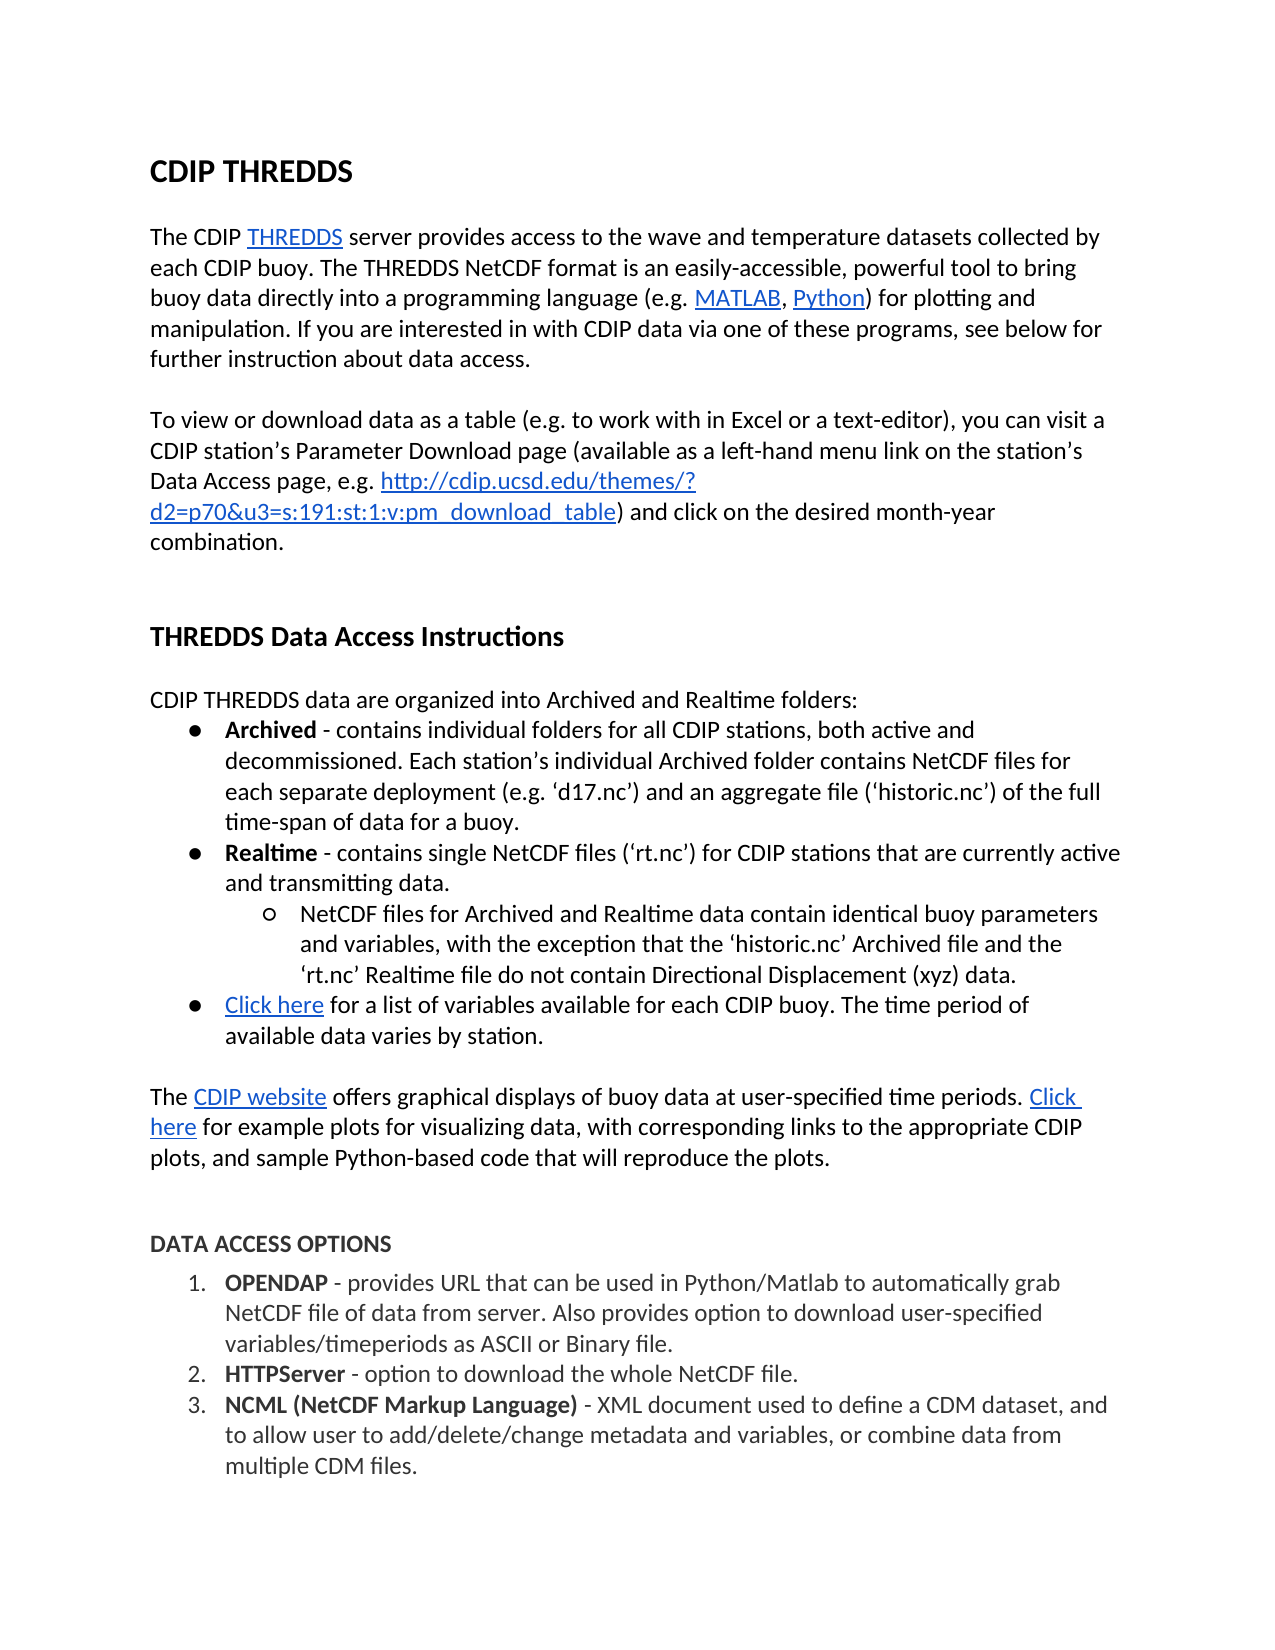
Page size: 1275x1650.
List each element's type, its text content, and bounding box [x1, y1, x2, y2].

text THREDDS Data Access Instructions [150, 618, 1125, 654]
text CDIP THREDDS data are organized into Archived and Realtime folders: [150, 684, 1125, 715]
list Click here for a list of variables available for each CDIP buoy. The time period of available data varies by station. [187, 989, 1125, 1050]
list NetCDF files for Archived and Realtime data contain identical buoy parameters and variables, with the exception that the ‘historic.nc’ Archived file and the ‘rt.nc’ Realtime file do not contain Directional Displacement (xyz) data. [262, 898, 1125, 989]
text To view or download data as a table (e.g. to work with in Excel or a text-editor), you can visit a CDIP station’s Parameter Download page (available as a left-hand menu link on the station’s Data Access page, e.g. http://cdip.ucsd.edu/themes/?d2=p70&u3=s:191:st:1:v:pm_download_table) and click on the desired month-year combination. [150, 404, 1125, 557]
subtitle DATA ACCESS OPTIONS [150, 1228, 1125, 1258]
text The CDIP website offers graphical displays of buoy data at user-specified time periods. Click here for example plots for visualizing data, with corresponding links to the appropriate CDIP plots, and sample Python-based code that will reproduce the plots. [150, 1081, 1125, 1172]
list Realtime - contains single NetCDF files (‘rt.nc’) for CDIP stations that are currently active and transmitting data. [187, 837, 1125, 898]
list OPENDAP - provides URL that can be used in Python/Matlab to automatically grab NetCDF file of data from server. Also provides option to download user-specified variables/timeperiods as ASCII or Binary file. [187, 1267, 1125, 1358]
list Archived - contains individual folders for all CDIP stations, both active and decommissioned. Each station’s individual Archived folder contains NetCDF files for each separate deployment (e.g. ‘d17.nc’) and an aggregate file (‘historic.nc’) of the full time-span of data for a buoy. [187, 715, 1125, 837]
list HTTPServer - option to download the whole NetCDF file. [187, 1358, 1125, 1389]
text CDIP THREDDS [150, 150, 1125, 191]
list NCML (NetCDF Markup Language) - XML document used to define a CDM dataset, and to allow user to add/delete/change metadata and variables, or combine data from multiple CDM files. [187, 1389, 1125, 1481]
text The CDIP THREDDS server provides access to the wave and temperature datasets collected by each CDIP buoy. The THREDDS NetCDF format is an easily-accessible, powerful tool to bring buoy data directly into a programming language (e.g. MATLAB, Python) for plotting and manipulation. If you are interested in with CDIP data via one of these programs, see below for further instruction about data access. [150, 221, 1125, 374]
